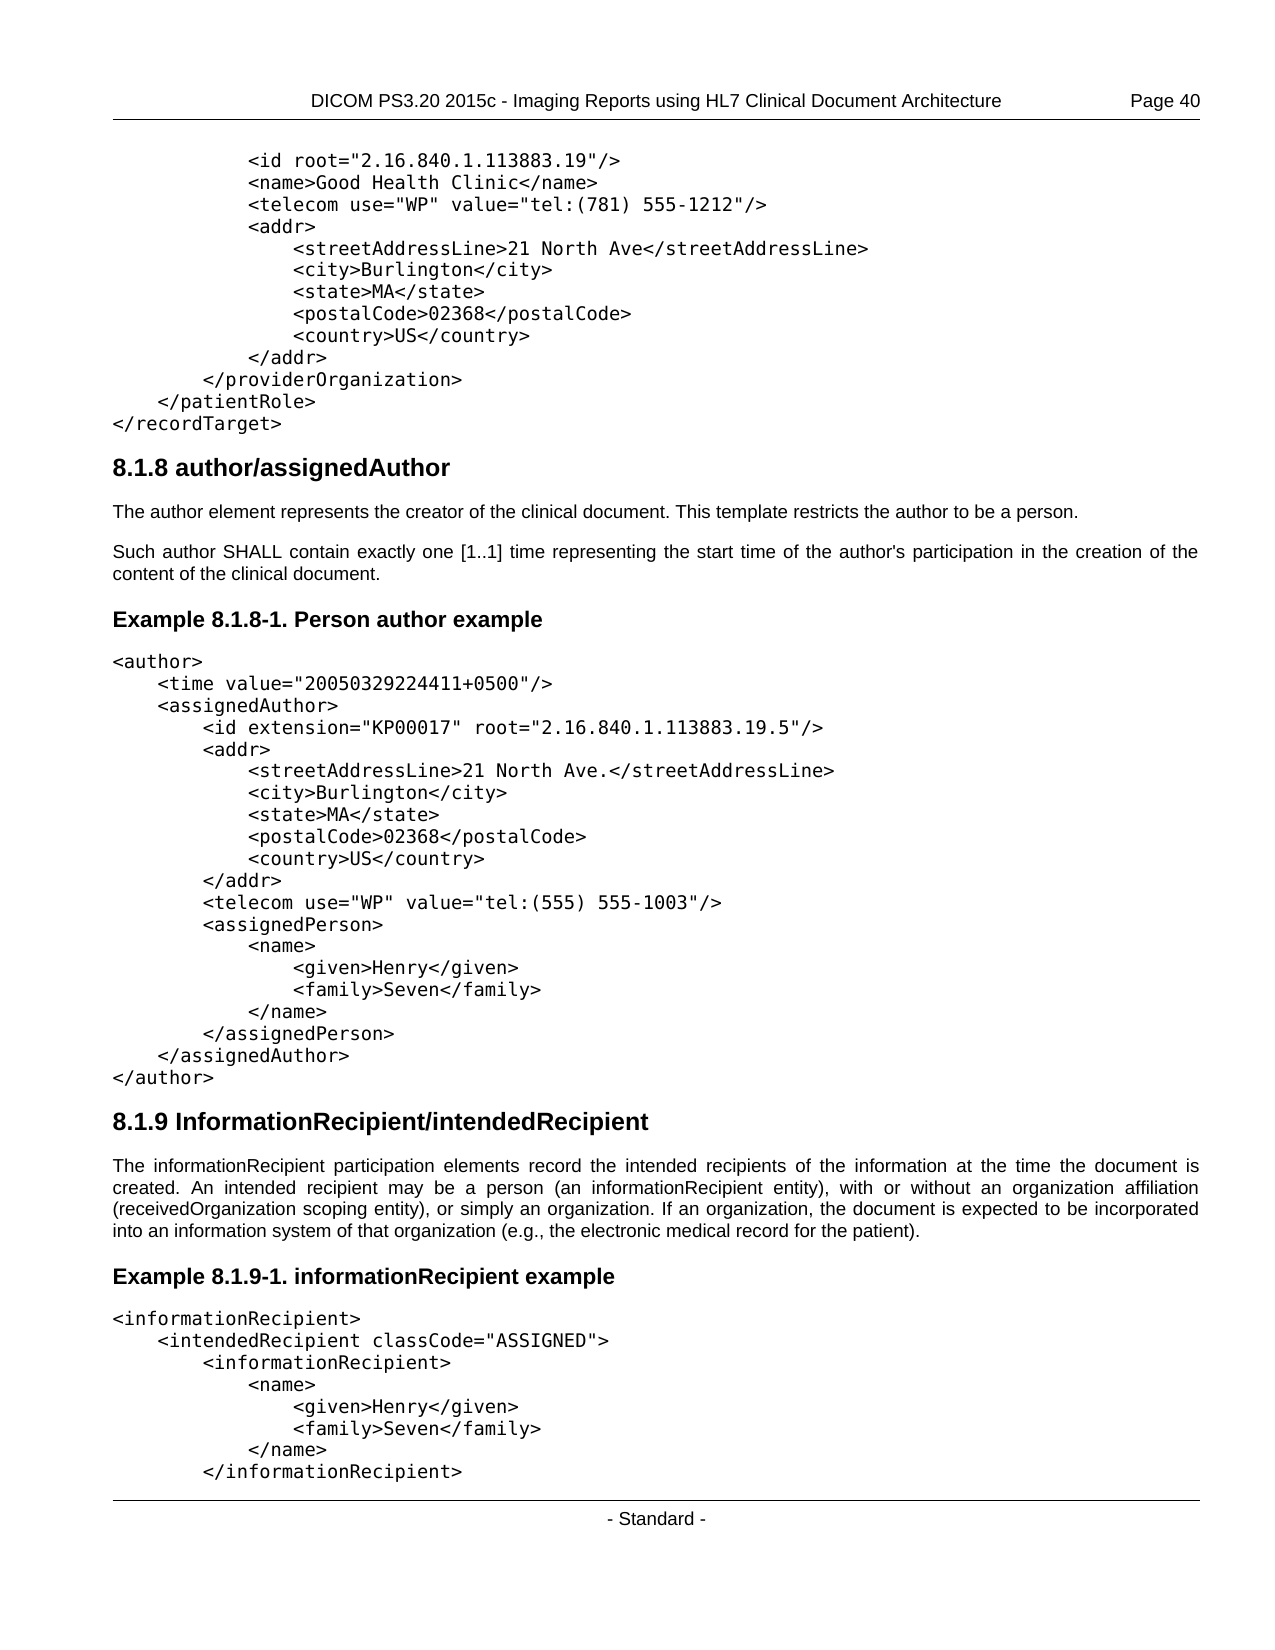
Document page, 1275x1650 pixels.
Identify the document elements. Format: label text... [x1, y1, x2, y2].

text 8.1.9 InformationRecipient/intendedRecipient [112, 1107, 1200, 1136]
text Example 8.1.8-1. Person author example [112, 607, 1200, 632]
text Example 8.1.9-1. informationRecipient example [112, 1264, 1200, 1289]
text 8.1.8 author/assignedAuthor [112, 453, 1200, 482]
text <informationRecipient> <intendedRecipient classCode="ASSIGNED"> <informationRecipient> <name> <given>Henry</given> <family>Seven</family> </name> </informationRecipient> [112, 1308, 1200, 1483]
text The author element represents the creator of the clinical document. This template restricts the author to be a person. [112, 501, 1200, 522]
text Such author SHALL contain exactly one [1..1] time representing the start time of the author's participation in the creation of the content of the clinical document. [112, 541, 1200, 584]
text The informationRecipient participation elements record the intended recipients of the information at the time the document is created. An intended recipient may be a person (an informationRecipient entity), with or without an organization affiliation (receivedOrganization scoping entity), or simply an organization. If an organization, the document is expected to be incorporated into an information system of that organization (e.g., the electronic medical record for the patient). [112, 1155, 1200, 1241]
text <id root="2.16.840.1.113883.19"/> <name>Good Health Clinic</name> <telecom use="WP" value="tel:(781) 555-1212"/> <addr> <streetAddressLine>21 North Ave</streetAddressLine> <city>Burlington</city> <state>MA</state> <postalCode>02368</postalCode> <country>US</country> </addr> </providerOrganization> </patientRole> </recordTarget> [112, 150, 1200, 434]
text <author> <time value="20050329224411+0500"/> <assignedAuthor> <id extension="KP00017" root="2.16.840.1.113883.19.5"/> <addr> <streetAddressLine>21 North Ave.</streetAddressLine> <city>Burlington</city> <state>MA</state> <postalCode>02368</postalCode> <country>US</country> </addr> <telecom use="WP" value="tel:(555) 555-1003"/> <assignedPerson> <name> <given>Henry</given> <family>Seven</family> </name> </assignedPerson> </assignedAuthor> </author> [112, 651, 1200, 1089]
